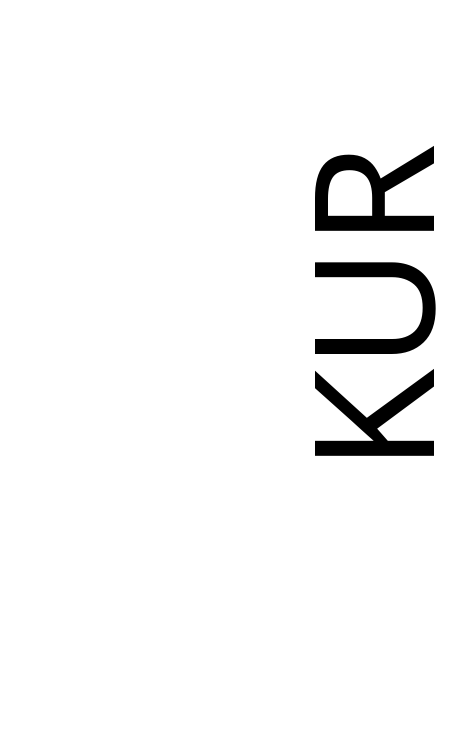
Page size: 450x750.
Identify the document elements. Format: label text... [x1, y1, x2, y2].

text KUR [328, 180, 332, 216]
text KUR [118, 118, 332, 473]
